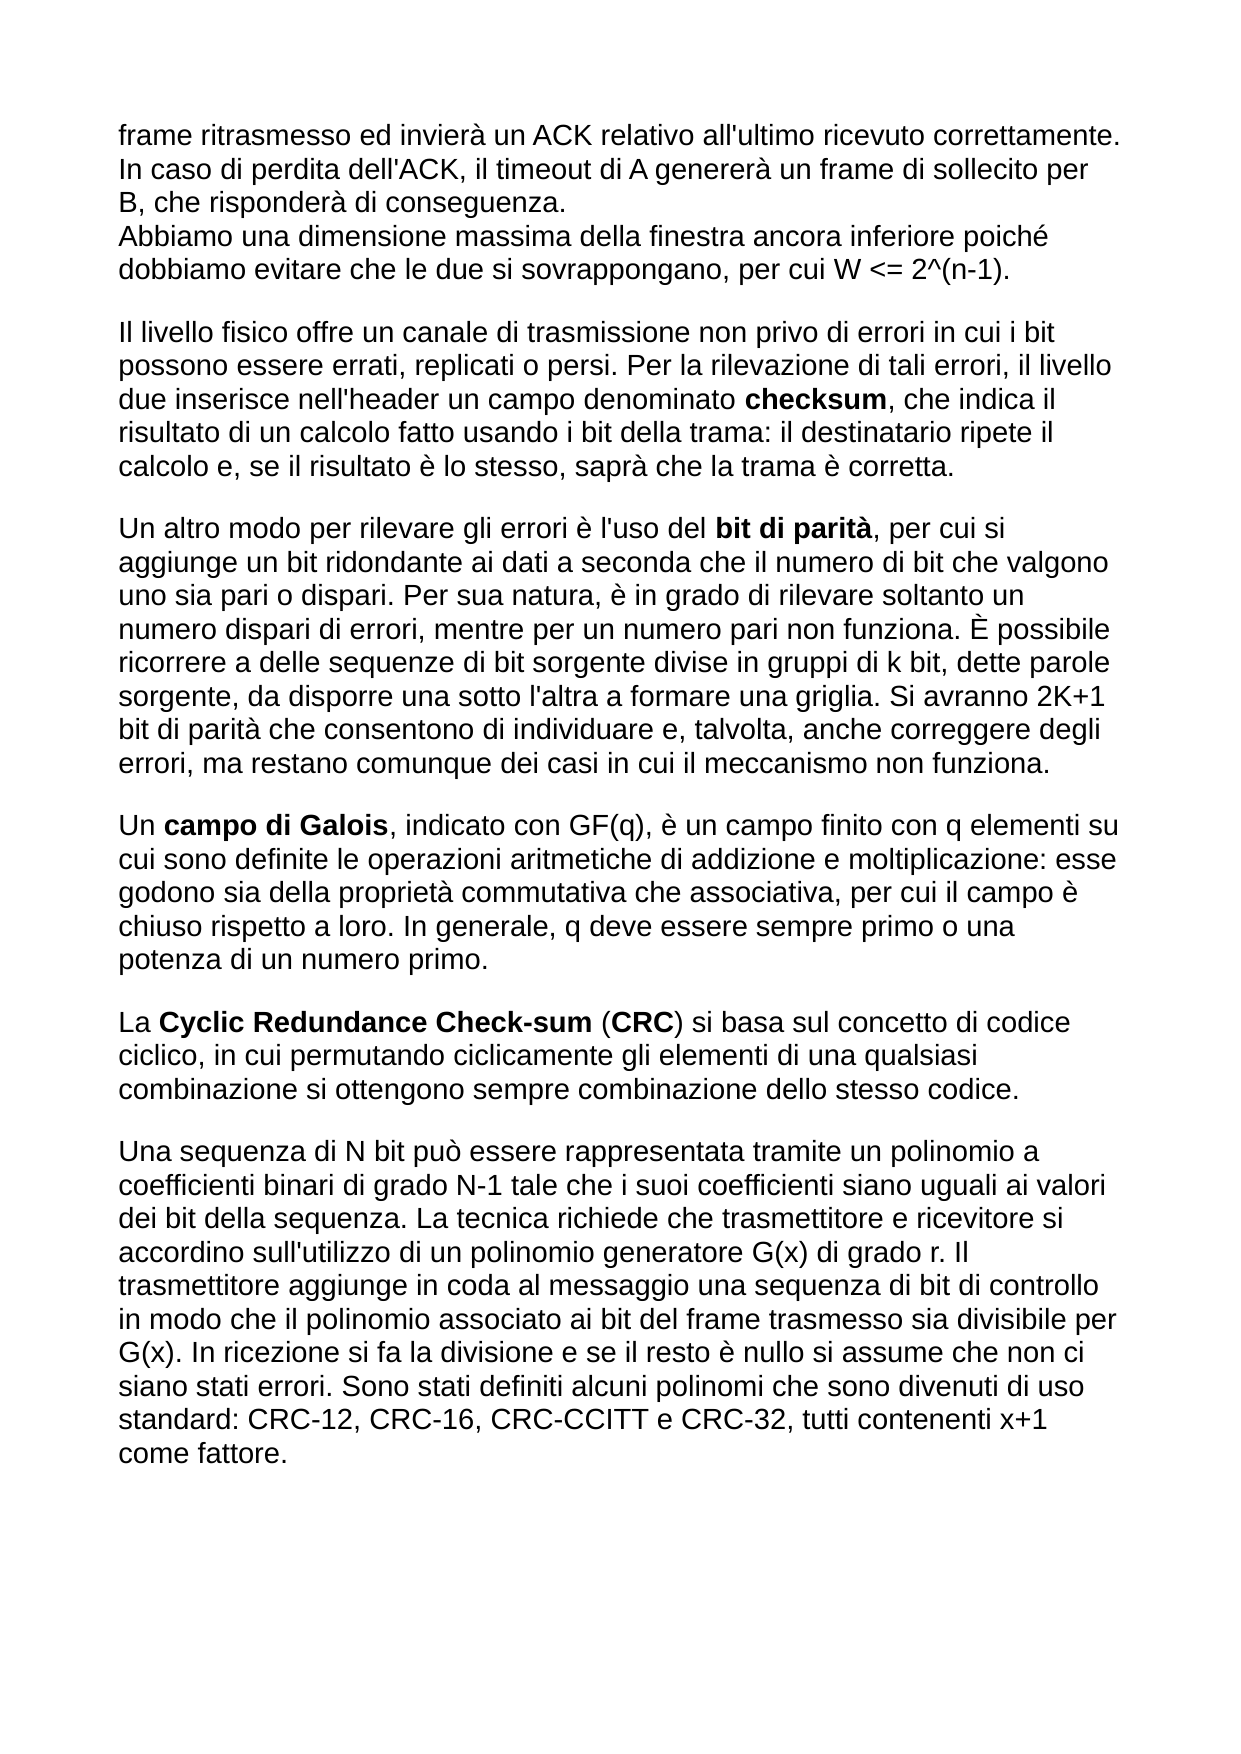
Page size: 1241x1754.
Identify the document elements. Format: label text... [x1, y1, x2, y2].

text Una sequenza di N bit può essere rappresentata tramite un polinomio a coefficienti binari di grado N-1 tale che i suoi coefficienti siano uguali ai valori dei bit della sequenza. La tecnica richiede che trasmettitore e ricevitore si accordino sull'utilizzo di un polinomio generatore G(x) di grado r. Il trasmettitore aggiunge in coda al messaggio una sequenza di bit di controllo in modo che il polinomio associato ai bit del frame trasmesso sia divisibile per G(x). In ricezione si fa la divisione e se il resto è nullo si assume che non ci siano stati errori. Sono stati definiti alcuni polinomi che sono divenuti di uso standard: CRC-12, CRC-16, CRC-CCITT e CRC-32, tutti contenenti x+1 come fattore. [118, 1134, 1122, 1469]
text La Cyclic Redundance Check-sum (CRC) si basa sul concetto di codice ciclico, in cui permutando ciclicamente gli elementi di una qualsiasi combinazione si ottengono sempre combinazione dello stesso codice. [118, 1004, 1122, 1105]
text frame ritrasmesso ed invierà un ACK relativo all'ultimo ricevuto correttamente. In caso di perdita dell'ACK, il timeout di A genererà un frame di sollecito per B, che risponderà di conseguenza. [118, 118, 1122, 219]
text Il livello fisico offre un canale di trasmissione non privo di errori in cui i bit possono essere errati, replicati o persi. Per la rilevazione di tali errori, il livello due inserisce nell'header un campo denominato checksum, che indica il risultato di un calcolo fatto usando i bit della trama: il destinatario ripete il calcolo e, se il risultato è lo stesso, saprà che la trama è corretta. [118, 314, 1122, 482]
text Un altro modo per rilevare gli errori è l'uso del bit di parità, per cui si aggiunge un bit ridondante ai dati a seconda che il numero di bit che valgono uno sia pari o dispari. Per sua natura, è in grado di rilevare soltanto un numero dispari di errori, mentre per un numero pari non funziona. È possibile ricorrere a delle sequenze di bit sorgente divise in gruppi di k bit, dette parole sorgente, da disporre una sotto l'altra a formare una griglia. Si avranno 2K+1 bit di parità che consentono di individuare e, talvolta, anche correggere degli errori, ma restano comunque dei casi in cui il meccanismo non funziona. [118, 511, 1122, 779]
text Un campo di Galois, indicato con GF(q), è un campo finito con q elementi su cui sono definite le operazioni aritmetiche di addizione e moltiplicazione: esse godono sia della proprietà commutativa che associativa, per cui il campo è chiuso rispetto a loro. In generale, q deve essere sempre primo o una potenza di un numero primo. [118, 808, 1122, 976]
text Abbiamo una dimensione massima della finestra ancora inferiore poiché dobbiamo evitare che le due si sovrappongano, per cui W <= 2^(n-1). [118, 219, 1122, 286]
